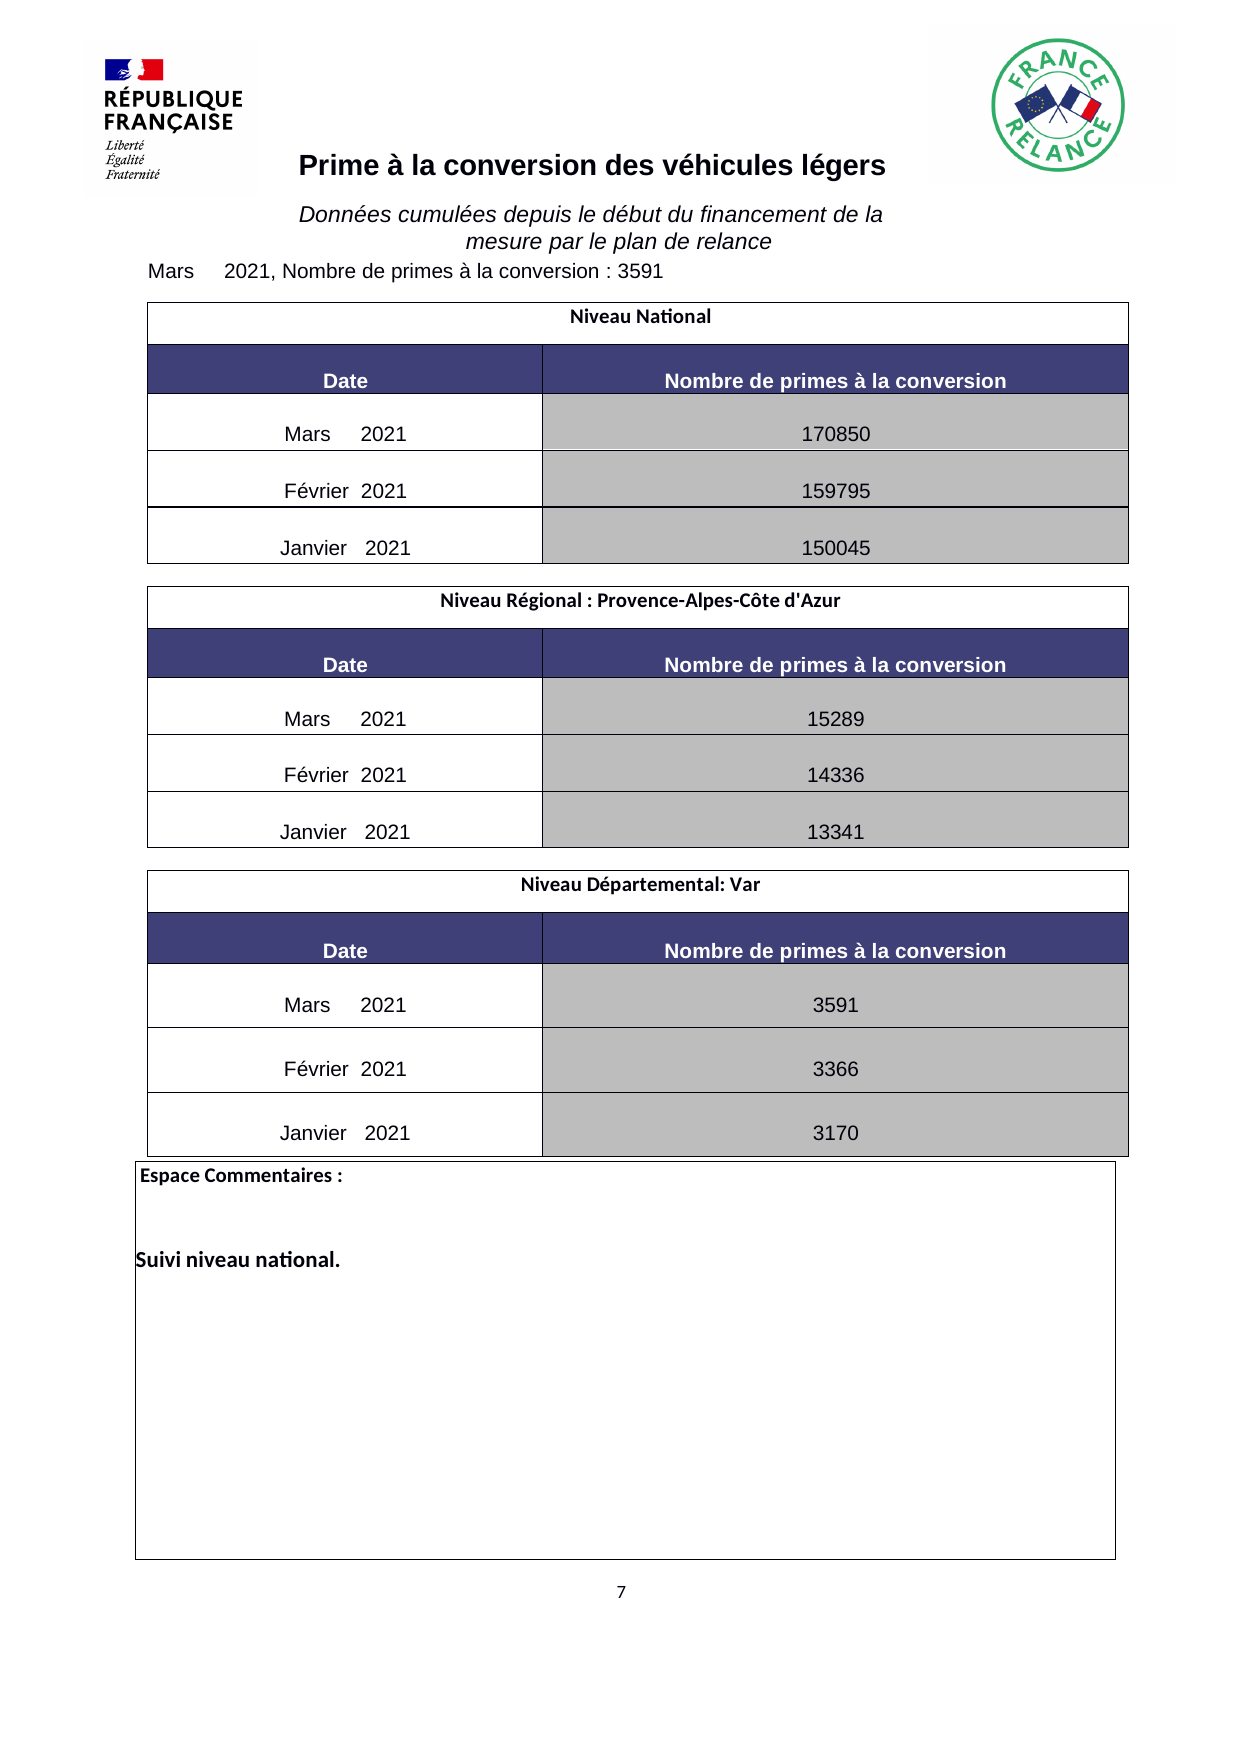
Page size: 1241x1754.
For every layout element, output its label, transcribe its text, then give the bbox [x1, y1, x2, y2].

table_cell 14336 [543, 735, 1128, 791]
table_cell 150045 [543, 508, 1128, 563]
text Suivi niveau national. [135, 1244, 1115, 1273]
table_cell Date [148, 629, 542, 677]
table_cell Janvier 2021 [148, 1093, 542, 1156]
table_cell 170850 [543, 394, 1128, 449]
text Espace Commentaires : [135, 1162, 1115, 1187]
text Mars 2021, Nombre de primes à la conversion : 3591 [148, 259, 1093, 283]
table_cell Février 2021 [148, 735, 542, 791]
picture [926, 17, 1189, 185]
table_cell 3591 [543, 964, 1128, 1027]
table_cell Nombre de primes à la conversion [543, 629, 1128, 677]
picture [84, 39, 263, 200]
table_cell Février 2021 [148, 451, 542, 506]
table_cell Nombre de primes à la conversion [543, 345, 1128, 393]
table_cell Mars 2021 [148, 964, 542, 1027]
table_header Niveau Départemental: Var [148, 871, 1128, 912]
table_header Niveau National [148, 303, 1128, 344]
text Prime à la conversion des véhicules légers [263, 148, 926, 181]
table_cell Date [148, 345, 542, 393]
table_cell Février 2021 [148, 1028, 542, 1092]
table_cell Mars 2021 [148, 394, 542, 449]
table_cell Janvier 2021 [148, 792, 542, 847]
text Données cumulées depuis le début du financement de la mesure par le plan de relance [148, 200, 1093, 254]
table_cell Date [148, 913, 542, 963]
text 7 [0, 1580, 1238, 1603]
table_cell Janvier 2021 [148, 508, 542, 563]
table_cell Mars 2021 [148, 678, 542, 734]
table_cell 159795 [543, 451, 1128, 506]
table_header Niveau Régional : Provence-Alpes-Côte d'Azur [148, 587, 1128, 628]
table_cell 3366 [543, 1028, 1128, 1092]
table_cell 15289 [543, 678, 1128, 734]
table_cell Nombre de primes à la conversion [543, 913, 1128, 963]
table_cell 13341 [543, 792, 1128, 847]
table_cell 3170 [543, 1093, 1128, 1156]
